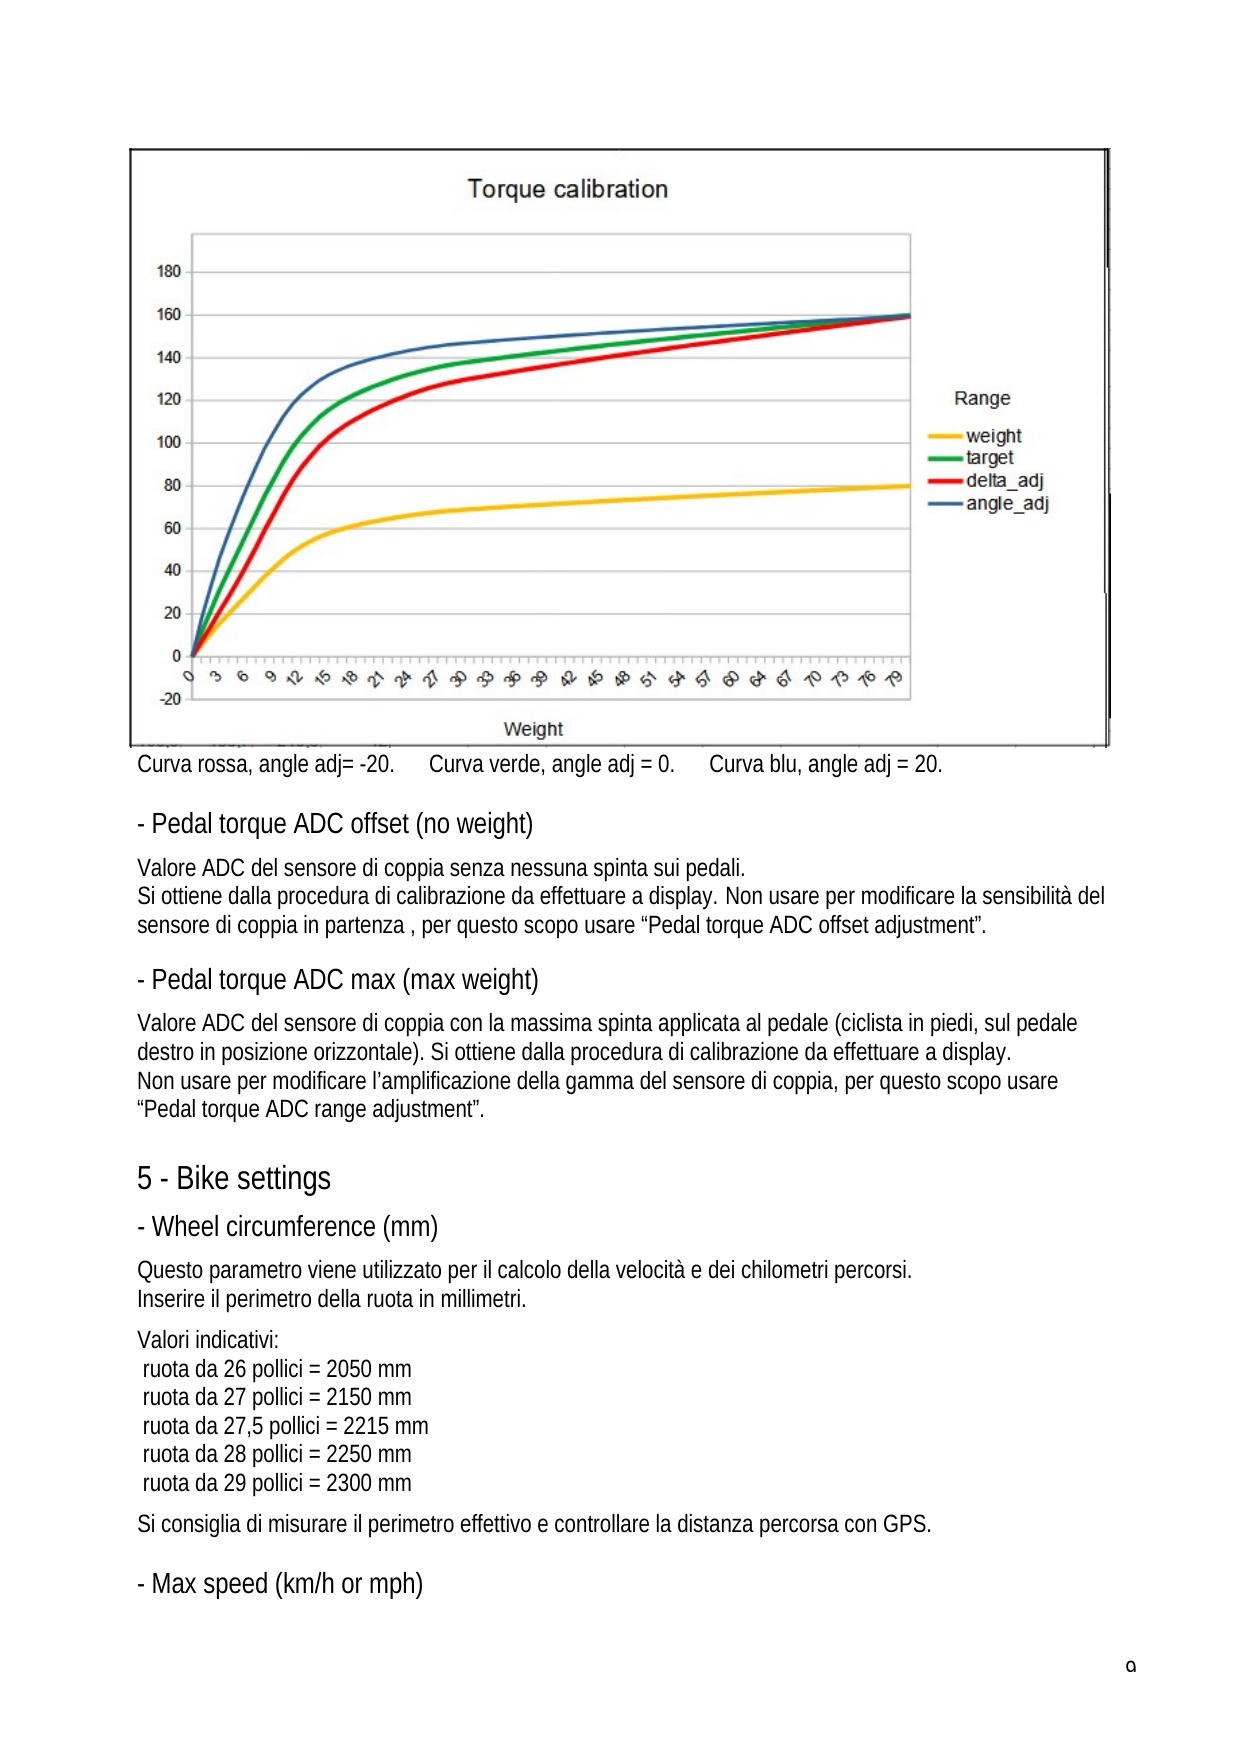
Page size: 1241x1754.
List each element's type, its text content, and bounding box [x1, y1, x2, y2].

text Questo parametro viene utilizzato per il calcolo della velocità e dei chilometri percorsi. [137, 1255, 1122, 1284]
text Inserire il perimetro della ruota in millimetri. [137, 1284, 1122, 1312]
subtitle Non usare per modificare l’amplificazione della gamma del sensore di coppia, per questo scopo usare “Pedal torque ADC range adjustment”. [137, 1066, 1122, 1123]
subtitle Valore ADC del sensore di coppia senza nessuna spinta sui pedali. [137, 853, 1122, 881]
text - Pedal torque ADC max (max weight) [137, 962, 1122, 996]
text Curva rossa, angle adj= -20. Curva verde, angle adj = 0. Curva blu, angle adj = 20. [137, 148, 1122, 778]
text ruota da 29 pollici = 2300 mm [137, 1468, 1122, 1497]
text - Pedal torque ADC offset (no weight) [137, 807, 1122, 840]
text ruota da 27 pollici = 2150 mm [137, 1382, 1122, 1411]
text - Wheel circumference (mm) [137, 1209, 1122, 1243]
text ruota da 26 pollici = 2050 mm [137, 1353, 1122, 1382]
text Valori indicativi: [137, 1325, 1122, 1353]
text ruota da 28 pollici = 2250 mm [137, 1439, 1122, 1468]
text ruota da 27,5 pollici = 2215 mm [137, 1411, 1122, 1439]
text 5 - Bike settings [137, 1158, 1122, 1197]
picture [130, 148, 1110, 748]
text Si ottiene dalla procedura di calibrazione da effettuare a display. Non usare per modificare la sensibilità del sensore di coppia in partenza , per questo scopo usare “Pedal torque ADC offset adjustment”. [137, 881, 1122, 938]
subtitle Valore ADC del sensore di coppia con la massima spinta applicata al pedale (ciclista in piedi, sul pedale destro in posizione orizzontale). Si ottiene dalla procedura di calibrazione da effettuare a display. [137, 1008, 1122, 1066]
text - Max speed (km/h or mph) [137, 1567, 1122, 1600]
text Si consiglia di misurare il perimetro effettivo e controllare la distanza percorsa con GPS. [137, 1509, 1122, 1538]
